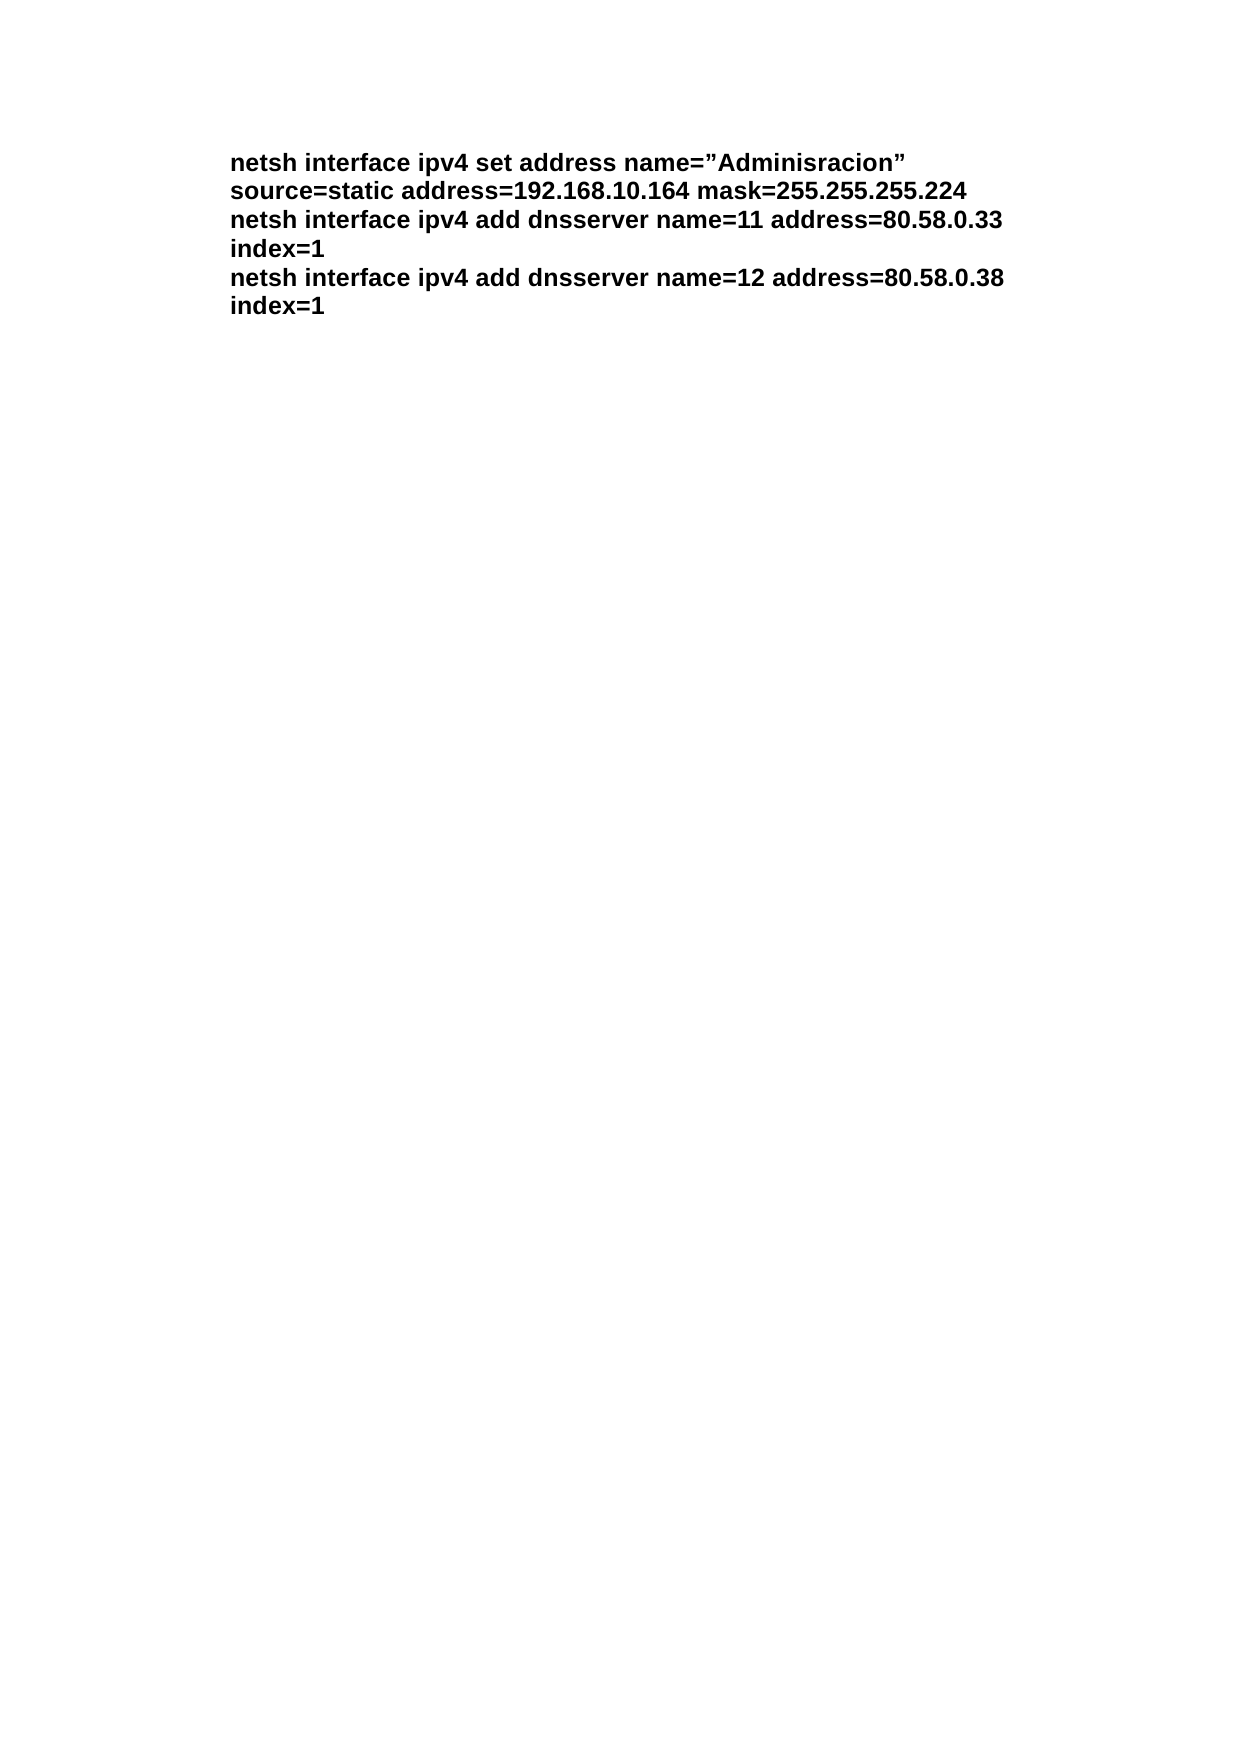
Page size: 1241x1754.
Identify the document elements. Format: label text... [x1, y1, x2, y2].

text netsh interface ipv4 add dnsserver name=12 address=80.58.0.38 index=1 [230, 263, 1063, 320]
text netsh interface ipv4 add dnsserver name=11 address=80.58.0.33 index=1 [230, 205, 1063, 263]
text netsh interface ipv4 set address name=”Adminisracion” source=static address=192.168.10.164 mask=255.255.255.224 [230, 148, 1063, 205]
